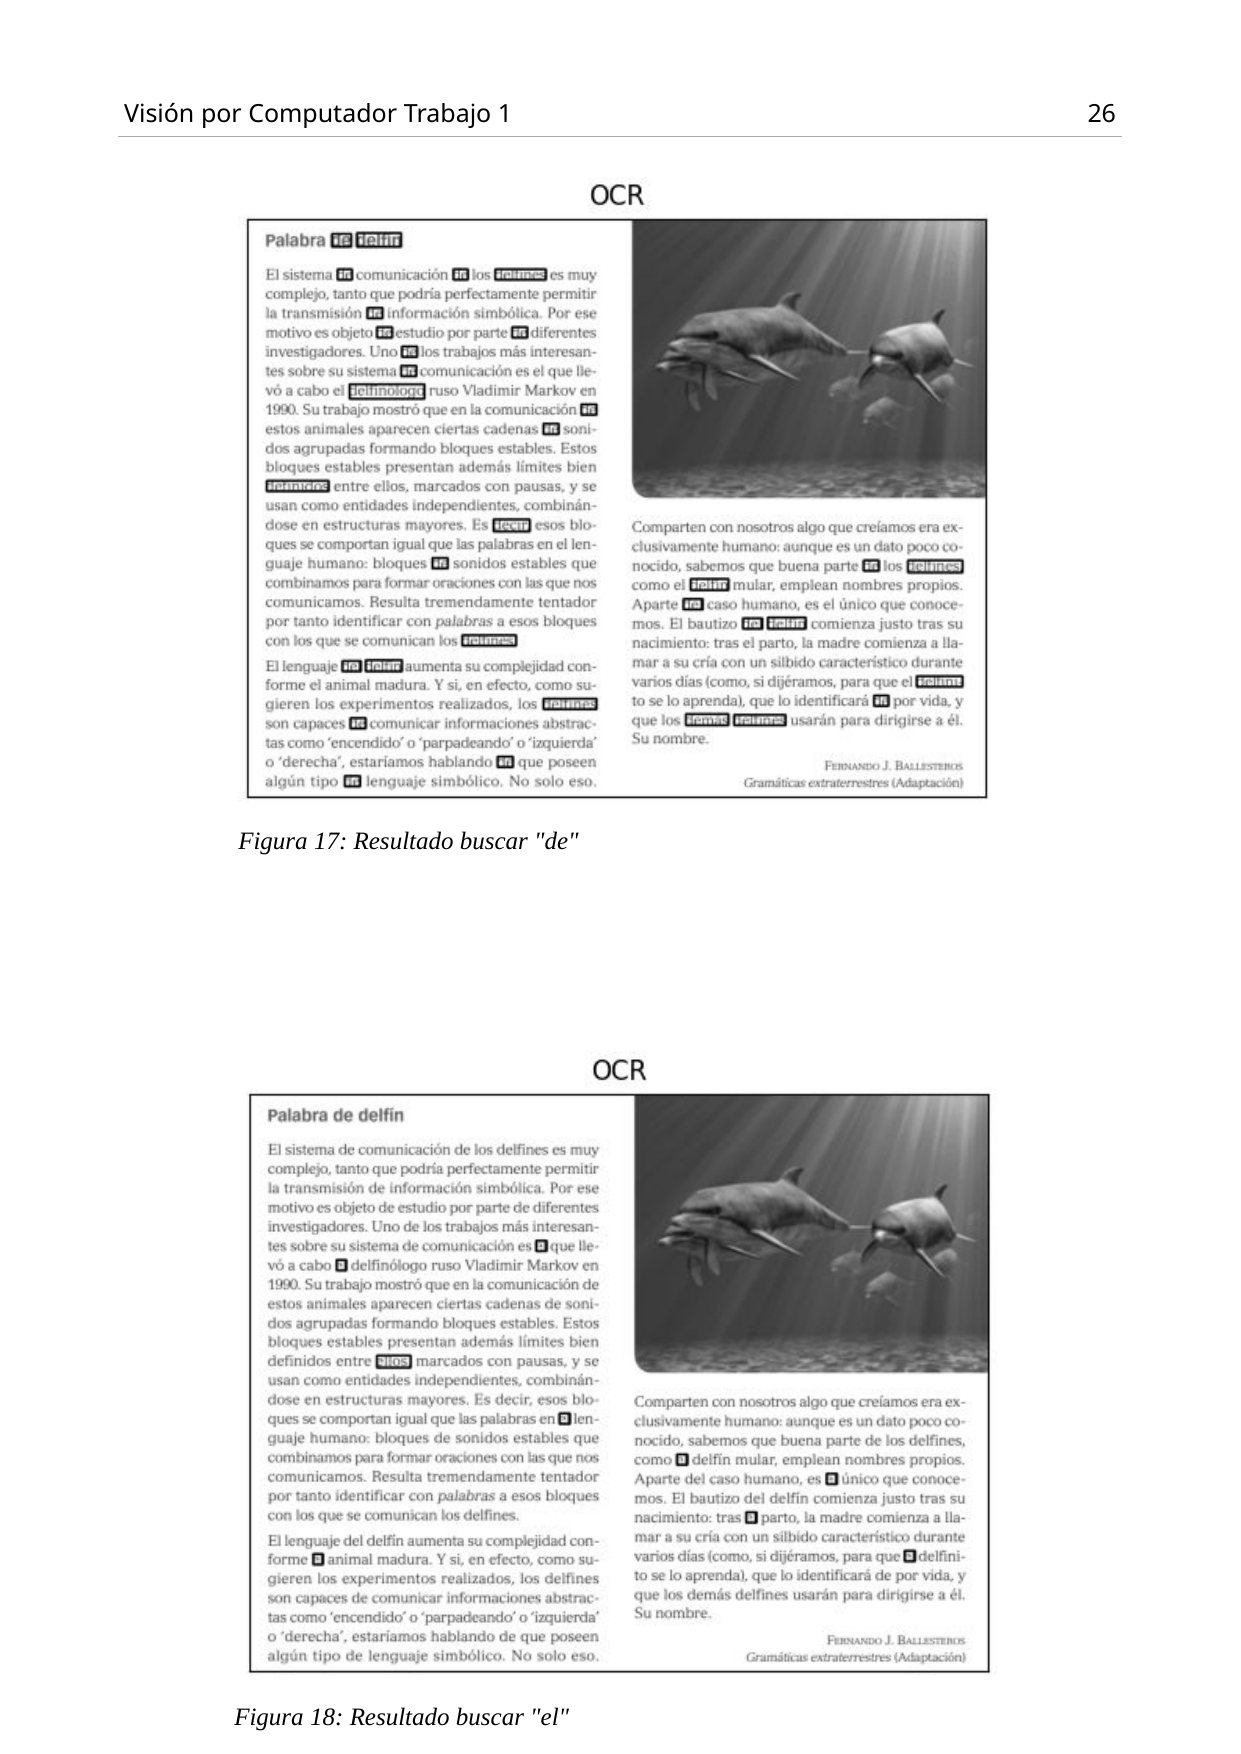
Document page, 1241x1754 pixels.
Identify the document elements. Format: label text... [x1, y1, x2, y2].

text Figura 18: Resultado buscar "el" [234, 1690, 1006, 1731]
picture [238, 177, 1003, 814]
picture [234, 1038, 1007, 1690]
text Figura 17: Resultado buscar "de" [238, 814, 1002, 855]
